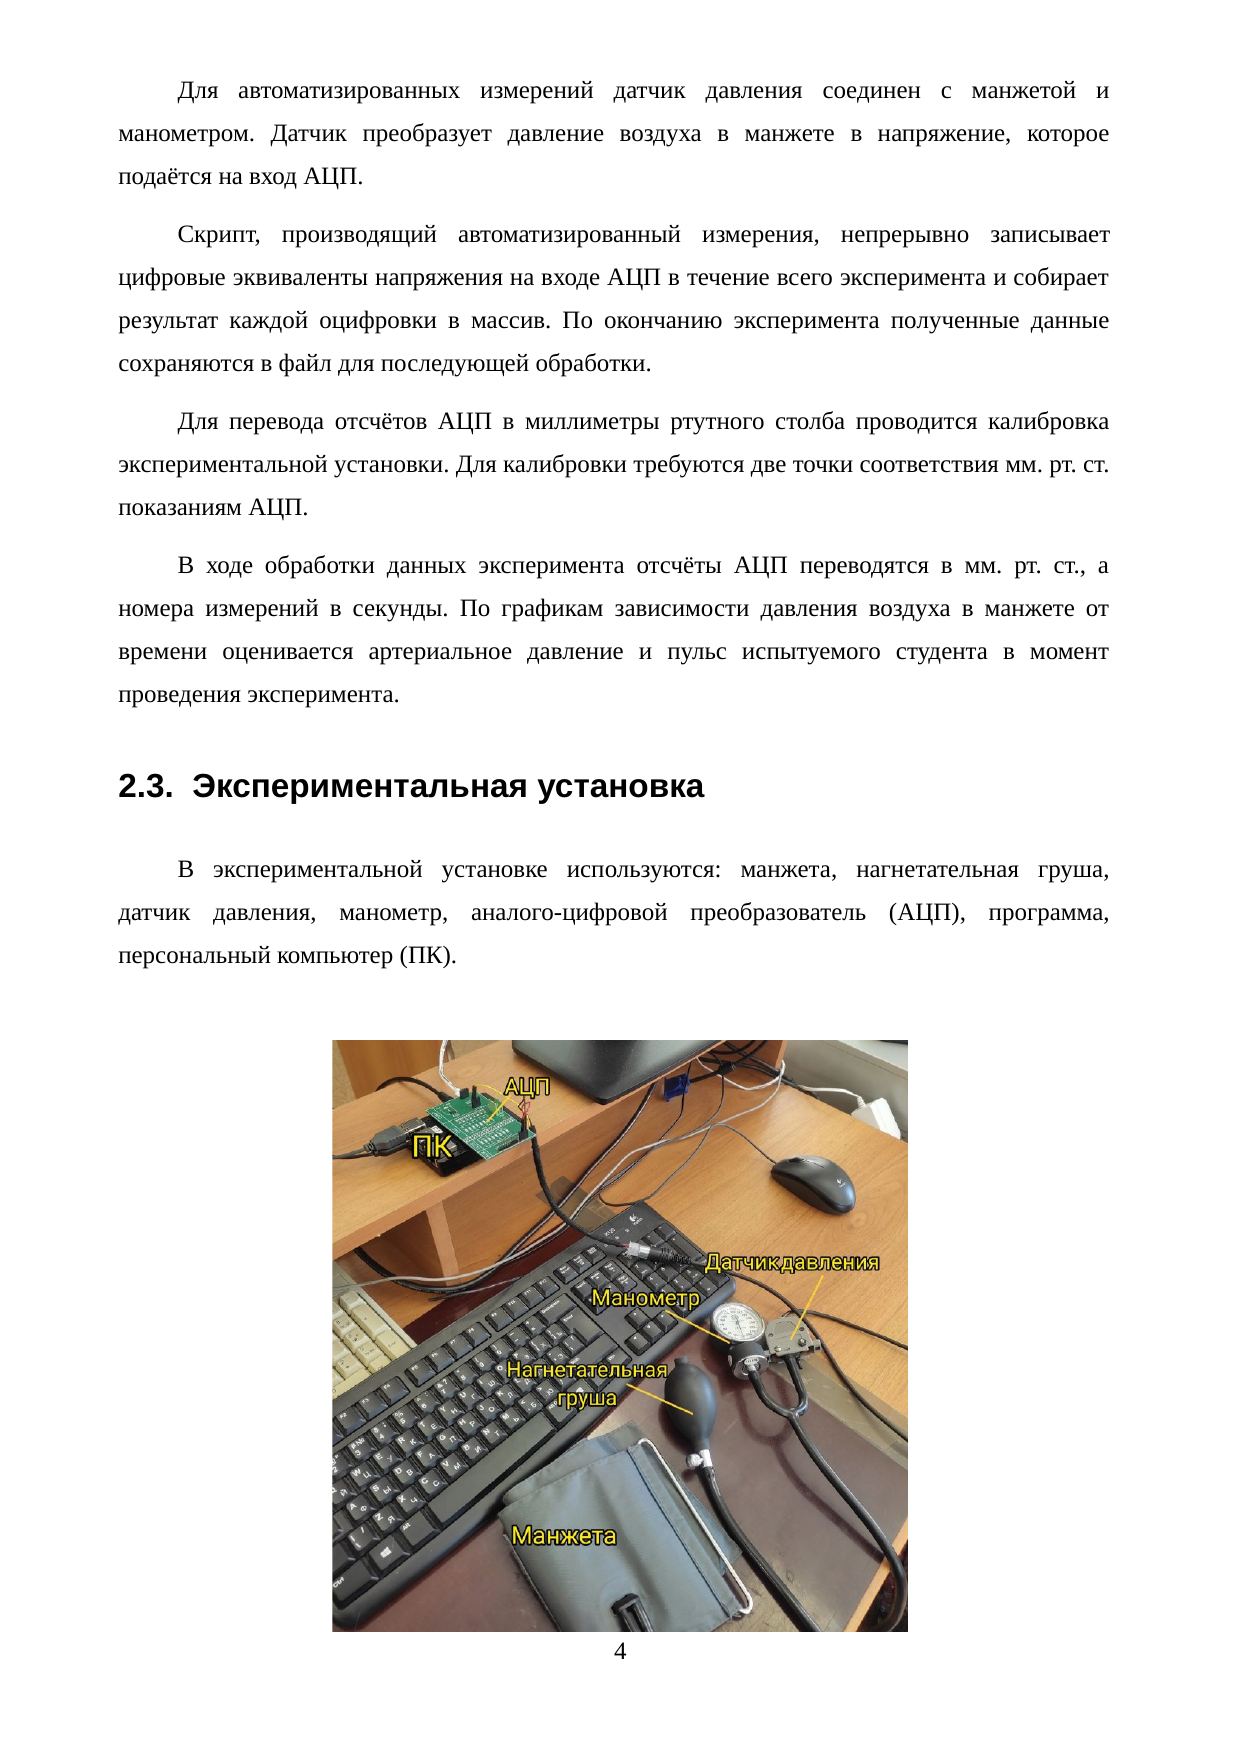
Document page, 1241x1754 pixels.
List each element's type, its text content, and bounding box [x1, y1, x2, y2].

subtitle Экспериментальная установка [118, 767, 1122, 805]
text Для перевода отсчётов АЦП в миллиметры ртутного столба проводится калибровка экспериментальной установки. Для калибровки требуются две точки соответствия мм. рт. ст. показаниям АЦП. [118, 406, 1110, 521]
text В экспериментальной установке используются: манжета, нагнетательная груша, датчик давления, манометр, аналого-цифровой преобразователь (АЦП), программа, персональный компьютер (ПК). [118, 854, 1110, 969]
text Для автоматизированных измерений датчик давления соединен с манжетой и манометром. Датчик преобразует давление воздуха в манжете в напряжение, которое подаётся на вход АЦП. [118, 75, 1110, 190]
text В ходе обработки данных эксперимента отсчёты АЦП переводятся в мм. рт. ст., а номера измерений в секунды. По графикам зависимости давления воздуха в манжете от времени оценивается артериальное давление и пульс испытуемого студента в момент проведения эксперимента. [118, 550, 1110, 708]
text Скрипт, производящий автоматизированный измерения, непрерывно записывает цифровые эквиваленты напряжения на входе АЦП в течение всего эксперимента и собирает результат каждой оцифровки в массив. По окончанию эксперимента полученные данные сохраняются в файл для последующей обработки. [118, 219, 1110, 377]
